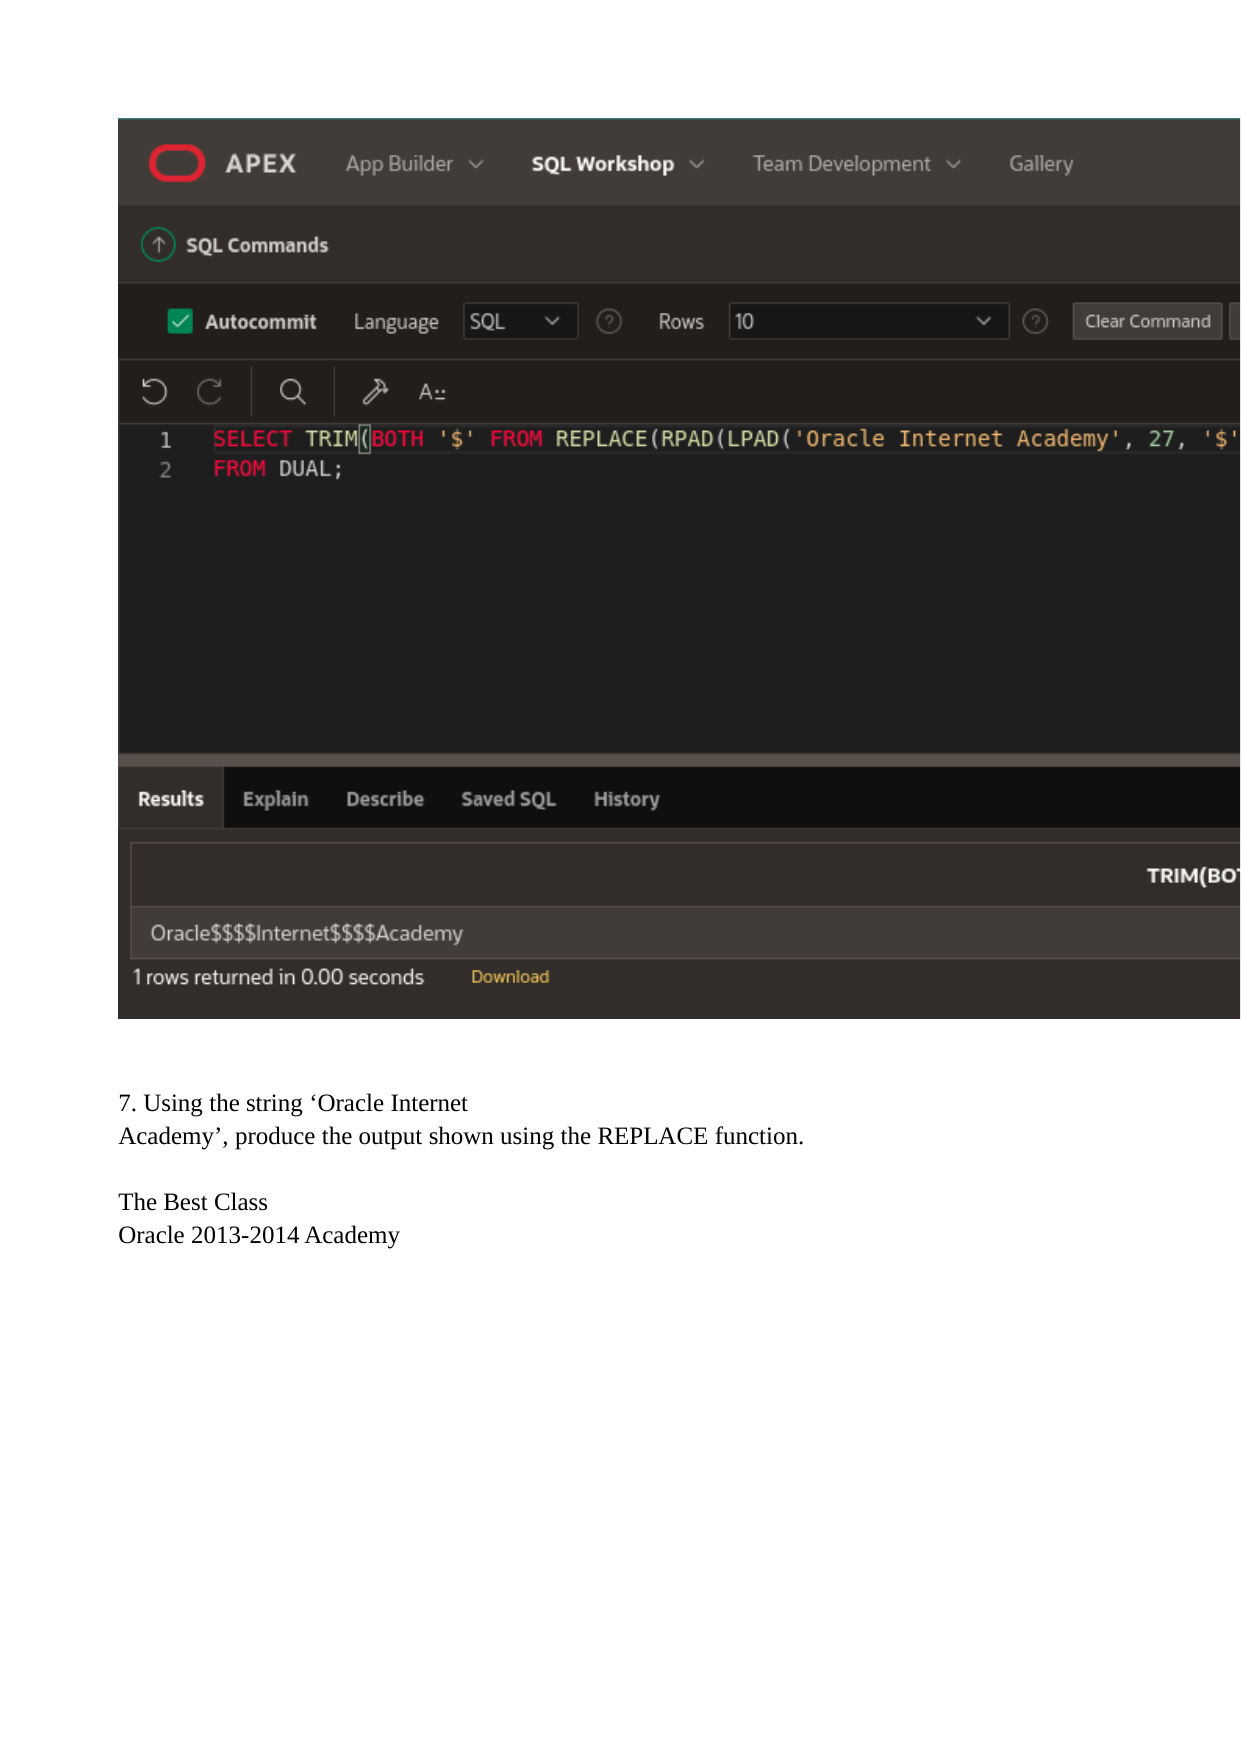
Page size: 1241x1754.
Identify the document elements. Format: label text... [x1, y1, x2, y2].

picture [118, 118, 1241, 1019]
text Oracle 2013-2014 Academy [118, 1221, 1122, 1249]
text The Best Class [118, 1187, 1122, 1216]
text 7. Using the string ‘Oracle Internet Academy’, produce the output shown using the REPLACE function. [118, 1088, 1122, 1150]
